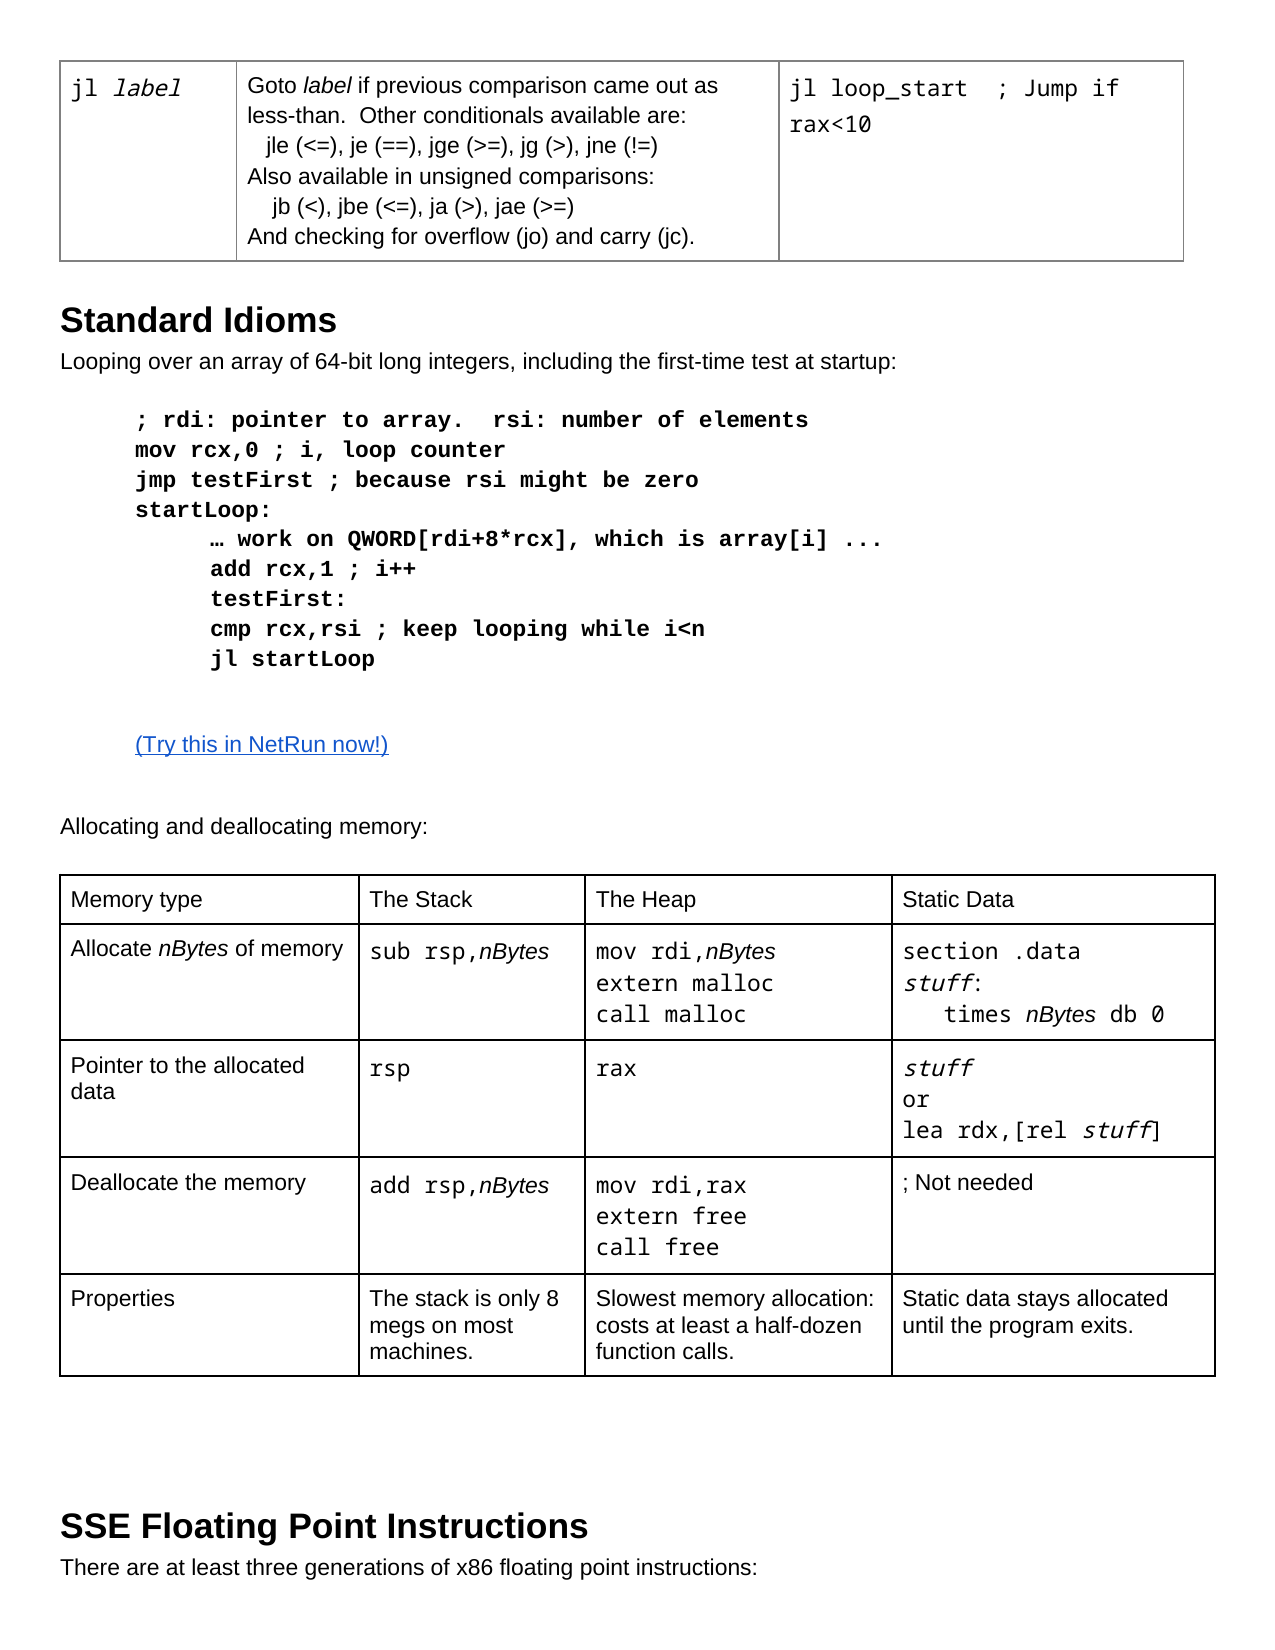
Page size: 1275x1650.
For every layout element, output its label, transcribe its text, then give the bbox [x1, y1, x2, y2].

text jmp testFirst ; because rsi might be zero [135, 468, 1215, 494]
table_cell Pointer to the allocated data [61, 1041, 358, 1156]
table_cell rsp [360, 1041, 584, 1156]
table_header Static Data [893, 876, 1214, 923]
table_cell add rsp,nBytes [360, 1158, 584, 1273]
text There are at least three generations of x86 floating point instructions: [60, 1554, 1215, 1580]
table_cell Static data stays allocated until the program exits. [893, 1275, 1214, 1375]
table_cell stuff or lea rdx,[rel stuff] [893, 1041, 1214, 1156]
table_cell The stack is only 8 megs on most machines. [360, 1275, 584, 1375]
table_header The Heap [586, 876, 891, 923]
subtitle Standard Idioms [60, 299, 1215, 340]
table_cell sub rsp,nBytes [360, 925, 584, 1039]
text mov rcx,0 ; i, loop counter [135, 438, 1215, 464]
table_cell ; Not needed [893, 1158, 1214, 1273]
subtitle SSE Floating Point Instructions [60, 1505, 1215, 1546]
table_cell jl loop_start ; Jump if rax<10 [780, 62, 1183, 260]
text … work on QWORD[rdi+8*rcx], which is array[i] ... [135, 528, 1215, 554]
table_cell jl label [61, 62, 236, 260]
table_cell Allocate nBytes of memory [61, 925, 358, 1039]
table_header The Stack [360, 876, 584, 923]
table_cell Slowest memory allocation: costs at least a half-dozen function calls. [586, 1275, 891, 1375]
text (Try this in NetRun now!) [135, 731, 1215, 758]
text ; rdi: pointer to array. rsi: number of elements [135, 408, 1215, 434]
table_cell Goto label if previous comparison came out as less-than. Other conditionals available are: jle (<=), je (==), jge (>=), jg (>), jne (!=) Also available in unsigned comparisons: jb (<), jbe (<=), ja (>), jae (>=) And checking for overflow (jo) and carry (jc). [237, 62, 778, 260]
table_cell mov rdi,rax extern free call free [586, 1158, 891, 1273]
table_cell Deallocate the memory [61, 1158, 358, 1273]
text jl startLoop [135, 647, 1215, 673]
table_cell section .data stuff: times nBytes db 0 [893, 925, 1214, 1039]
table_cell rax [586, 1041, 891, 1156]
text Allocating and deallocating memory: [60, 813, 1215, 839]
text add rcx,1 ; i++ [135, 557, 1215, 583]
table_header Memory type [61, 876, 358, 923]
text testFirst: [135, 587, 1215, 613]
table_cell mov rdi,nBytes extern malloc call malloc [586, 925, 891, 1039]
text startLoop: [135, 498, 1215, 524]
text Looping over an array of 64-bit long integers, including the first-time test at startup: [60, 348, 1215, 374]
table_cell Properties [61, 1275, 358, 1375]
text cmp rcx,rsi ; keep looping while i<n [135, 617, 1215, 643]
